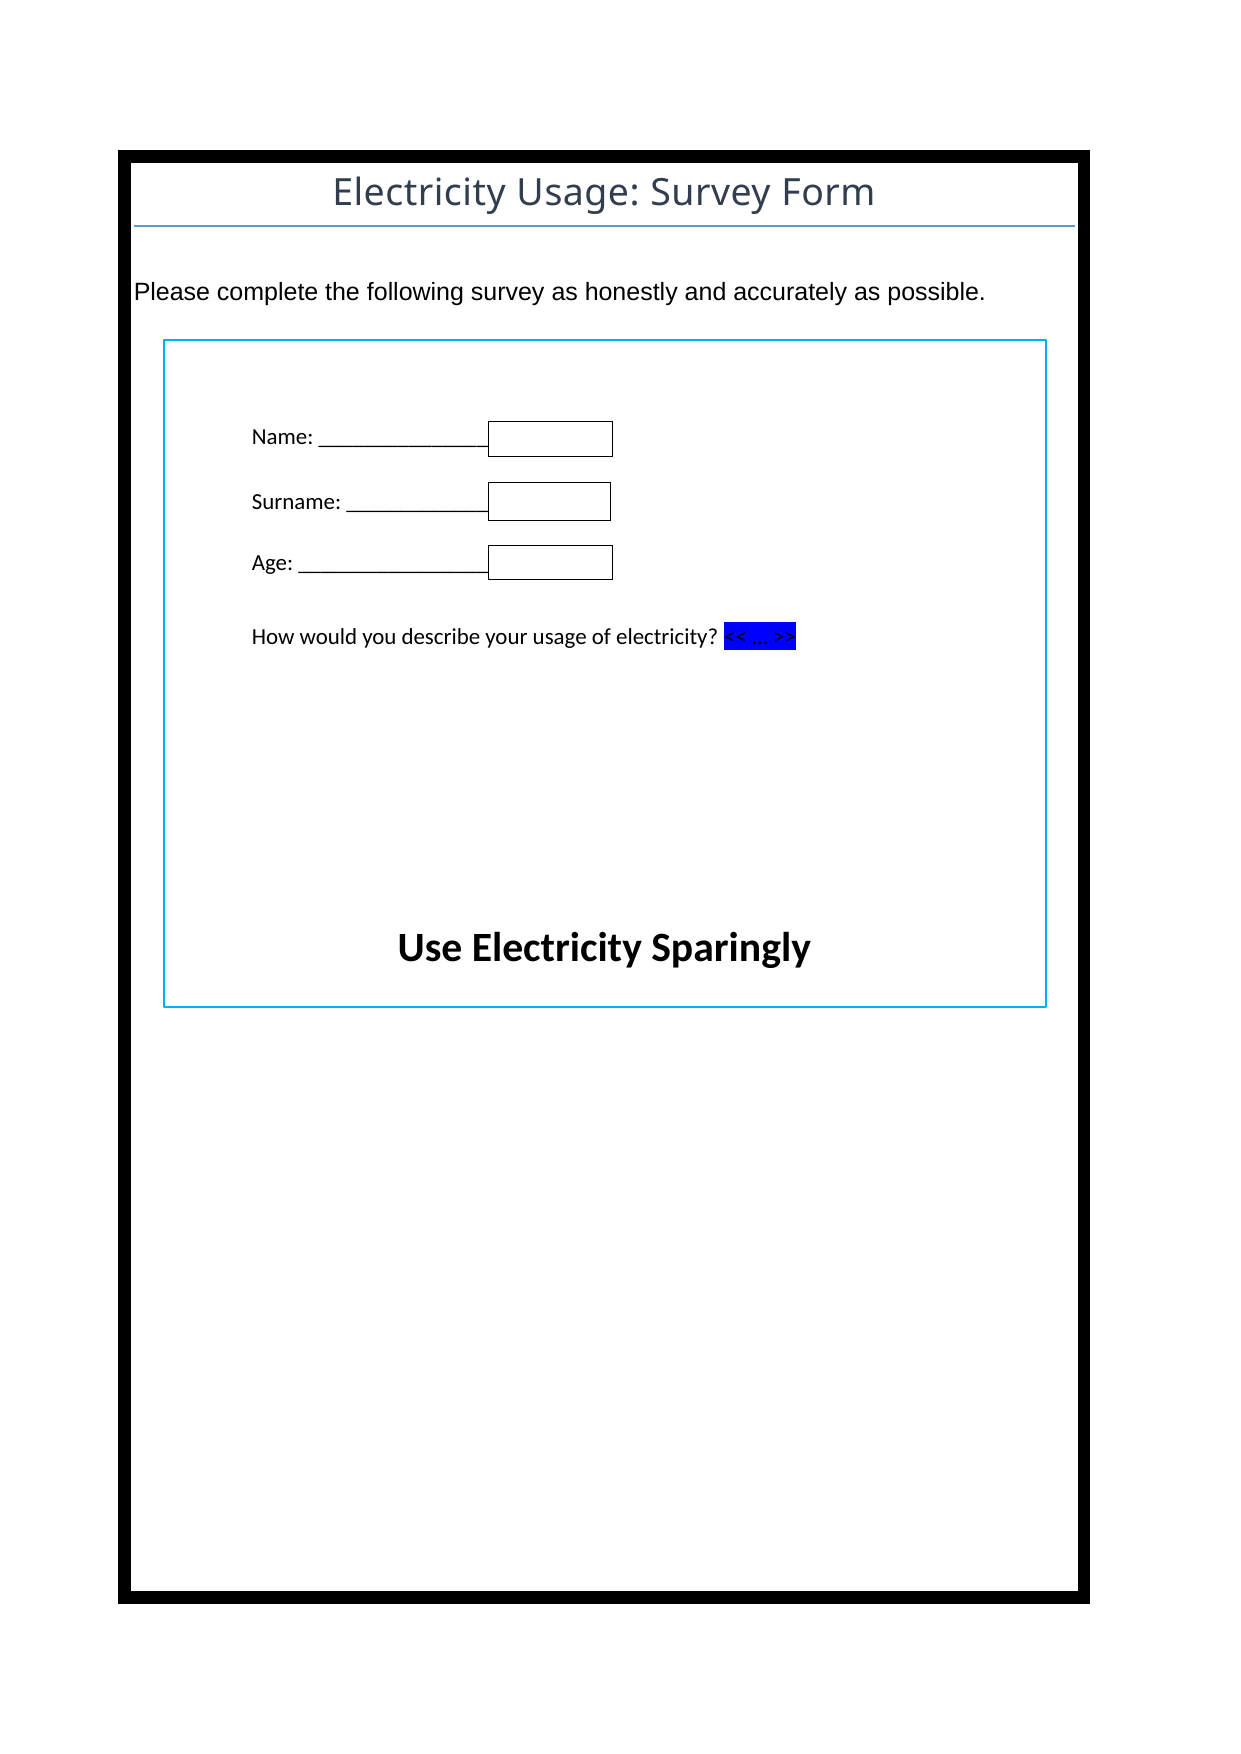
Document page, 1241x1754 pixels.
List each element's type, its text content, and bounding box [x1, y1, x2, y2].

text [611, 482, 1045, 520]
text [1047, 545, 1075, 579]
text Use Electricity Sparingly [165, 921, 1045, 972]
text [1047, 921, 1075, 972]
text [133, 545, 163, 579]
text [133, 420, 163, 457]
text Age: [165, 545, 488, 579]
text How would you describe your usage of electricity? << … >> [165, 604, 1045, 654]
text [1047, 420, 1075, 457]
text [133, 921, 163, 972]
text [1047, 482, 1075, 520]
text [613, 545, 1045, 579]
text Please complete the following survey as honestly and accurately as possible. [133, 277, 1075, 306]
text Surname: [165, 482, 488, 520]
text [1047, 604, 1075, 654]
text Electricity Usage: Survey Form [133, 165, 1075, 227]
text Name: [165, 420, 1045, 457]
text [133, 604, 163, 654]
text [133, 482, 163, 520]
